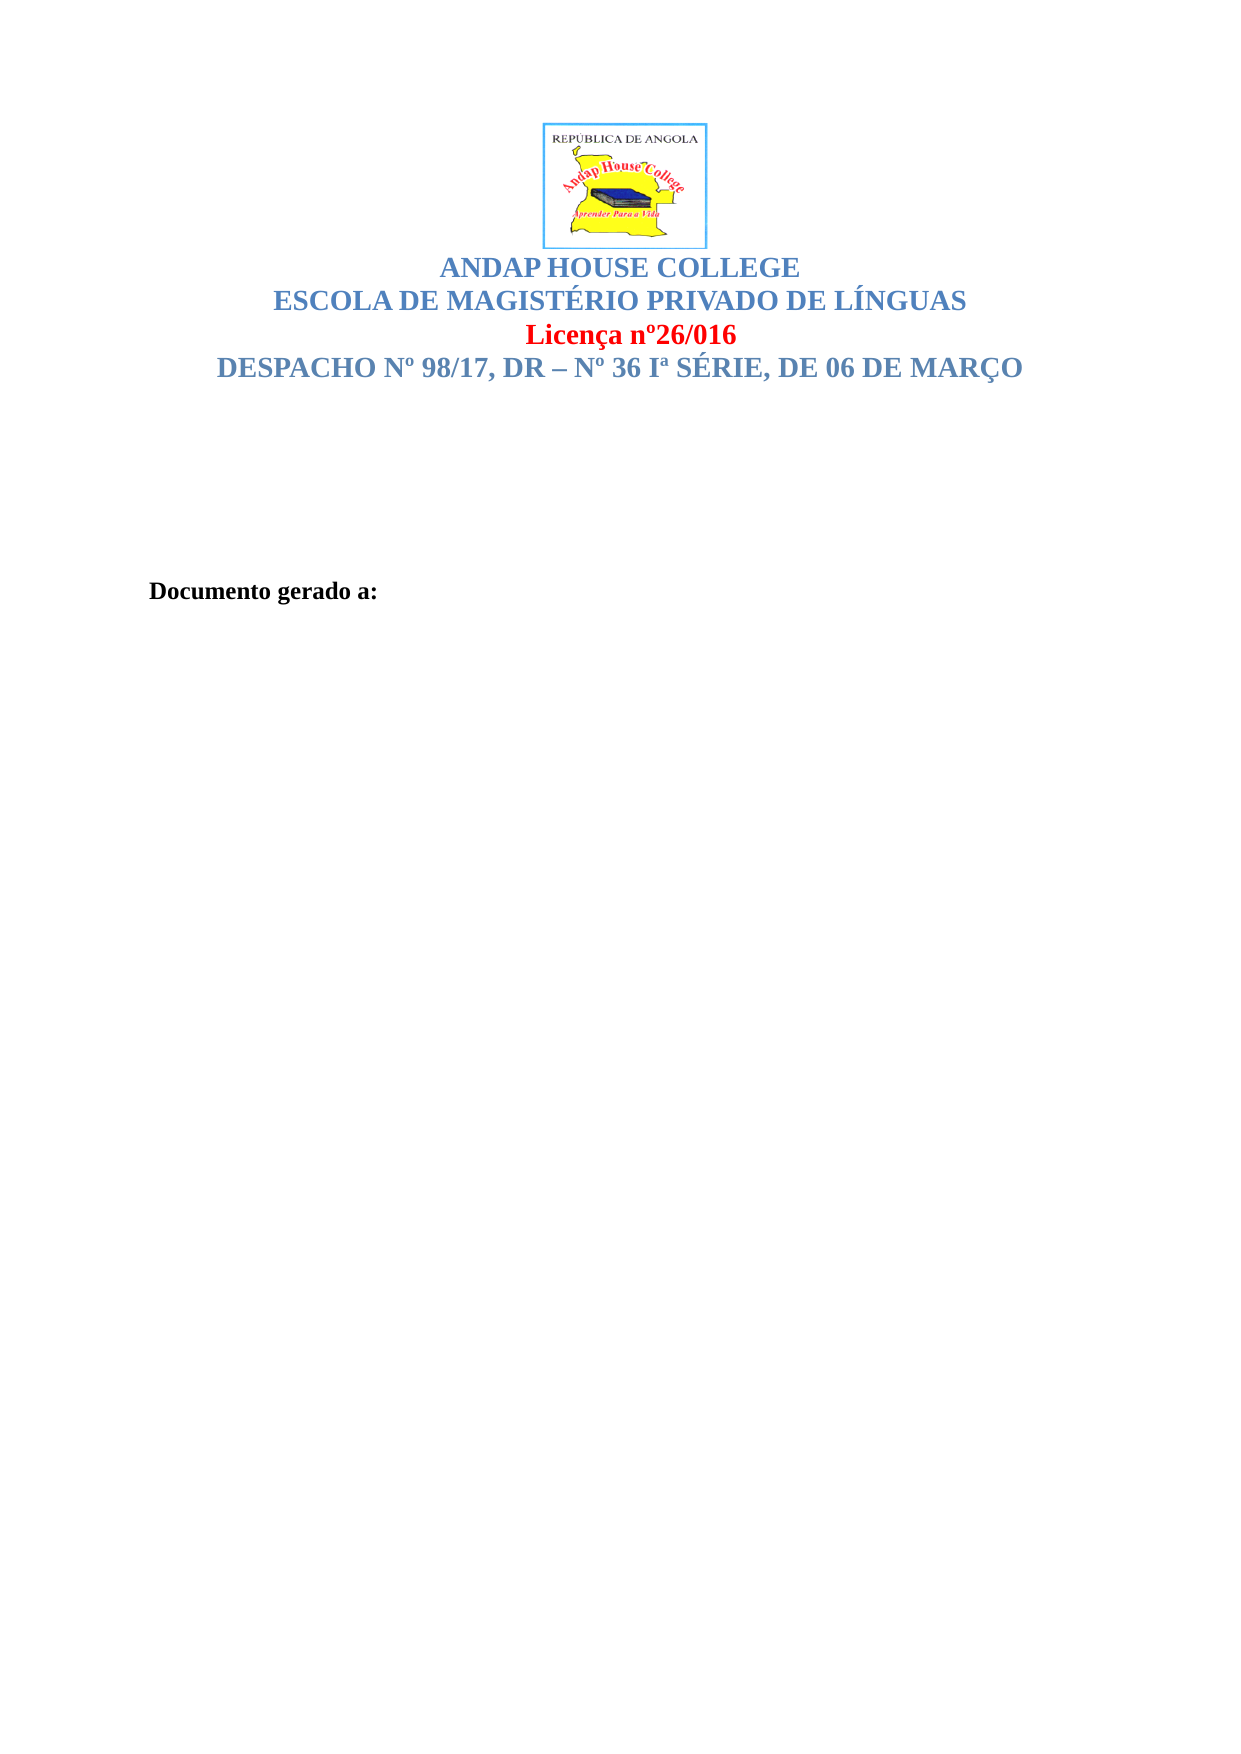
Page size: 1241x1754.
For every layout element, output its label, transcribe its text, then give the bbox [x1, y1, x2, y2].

text Documento gerado a: <create_date> <datetime.datetime.now().strftime('%H:%M:%S')> [118, 576, 1122, 605]
text <company.party.name> [118, 442, 1122, 471]
text </for> [118, 638, 1122, 666]
text <for each="company in (company or '')"> [118, 413, 1122, 442]
